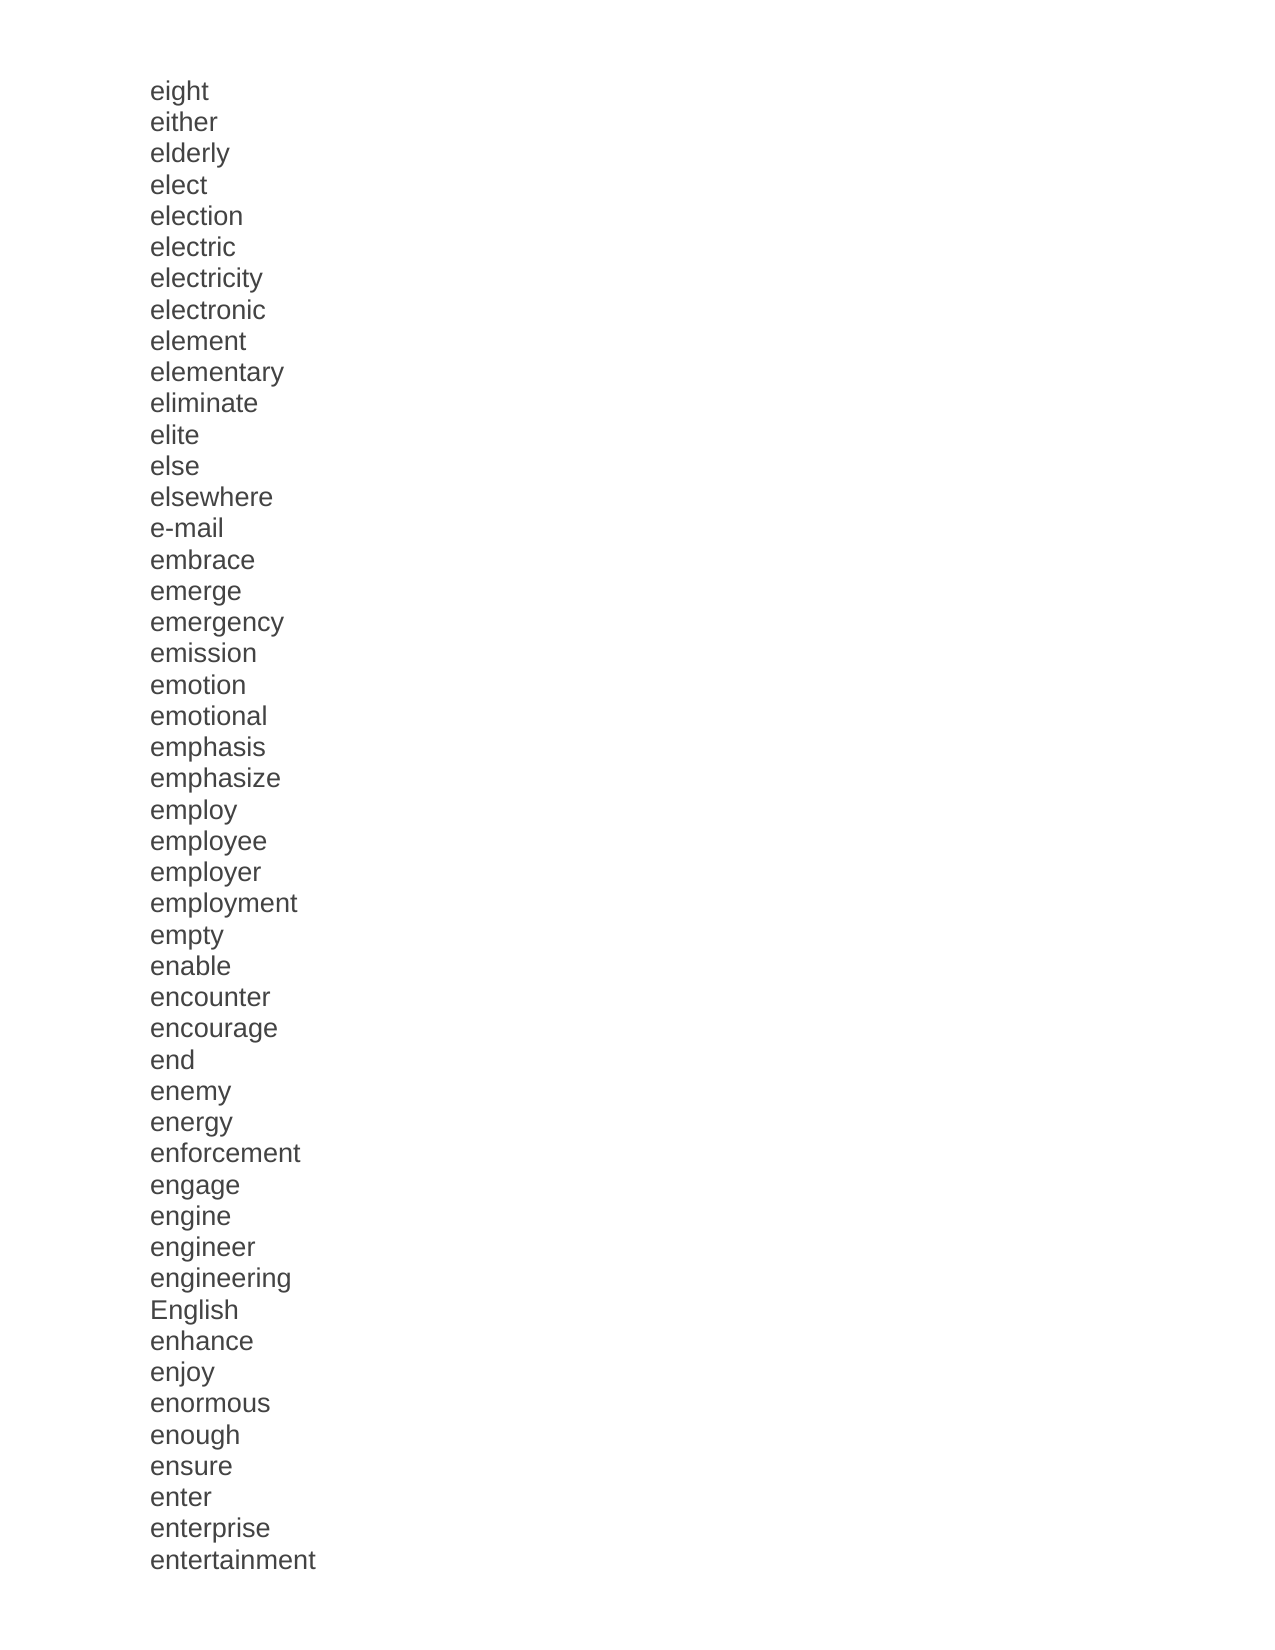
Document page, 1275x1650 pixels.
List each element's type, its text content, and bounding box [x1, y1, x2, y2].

text employer [150, 856, 1125, 887]
text electricity [150, 262, 1125, 294]
text elect [150, 169, 1125, 200]
text element [150, 325, 1125, 356]
text either [150, 106, 1125, 137]
text engineering [150, 1262, 1125, 1294]
text energy [150, 1106, 1125, 1137]
text English [150, 1294, 1125, 1325]
text e-mail [150, 512, 1125, 544]
text ensure [150, 1450, 1125, 1481]
text emotional [150, 700, 1125, 731]
text eight [150, 75, 1125, 106]
text employ [150, 794, 1125, 825]
text emerge [150, 575, 1125, 606]
text elsewhere [150, 481, 1125, 512]
text else [150, 450, 1125, 481]
text employment [150, 887, 1125, 919]
text entertainment [150, 1544, 1125, 1575]
text emphasis [150, 731, 1125, 762]
text emphasize [150, 762, 1125, 794]
text emergency [150, 606, 1125, 637]
text engineer [150, 1231, 1125, 1262]
text end [150, 1044, 1125, 1075]
text eliminate [150, 387, 1125, 419]
text enemy [150, 1075, 1125, 1106]
text encourage [150, 1012, 1125, 1044]
text enormous [150, 1387, 1125, 1419]
text electric [150, 231, 1125, 262]
text encounter [150, 981, 1125, 1012]
text election [150, 200, 1125, 231]
text empty [150, 919, 1125, 950]
text engage [150, 1169, 1125, 1200]
text employee [150, 825, 1125, 856]
text elementary [150, 356, 1125, 387]
text emotion [150, 669, 1125, 700]
text embrace [150, 544, 1125, 575]
text enterprise [150, 1512, 1125, 1544]
text enforcement [150, 1137, 1125, 1169]
text enable [150, 950, 1125, 981]
text elite [150, 419, 1125, 450]
text enjoy [150, 1356, 1125, 1387]
text electronic [150, 294, 1125, 325]
text engine [150, 1200, 1125, 1231]
text enter [150, 1481, 1125, 1512]
text enough [150, 1419, 1125, 1450]
text enhance [150, 1325, 1125, 1356]
text elderly [150, 137, 1125, 169]
text emission [150, 637, 1125, 669]
